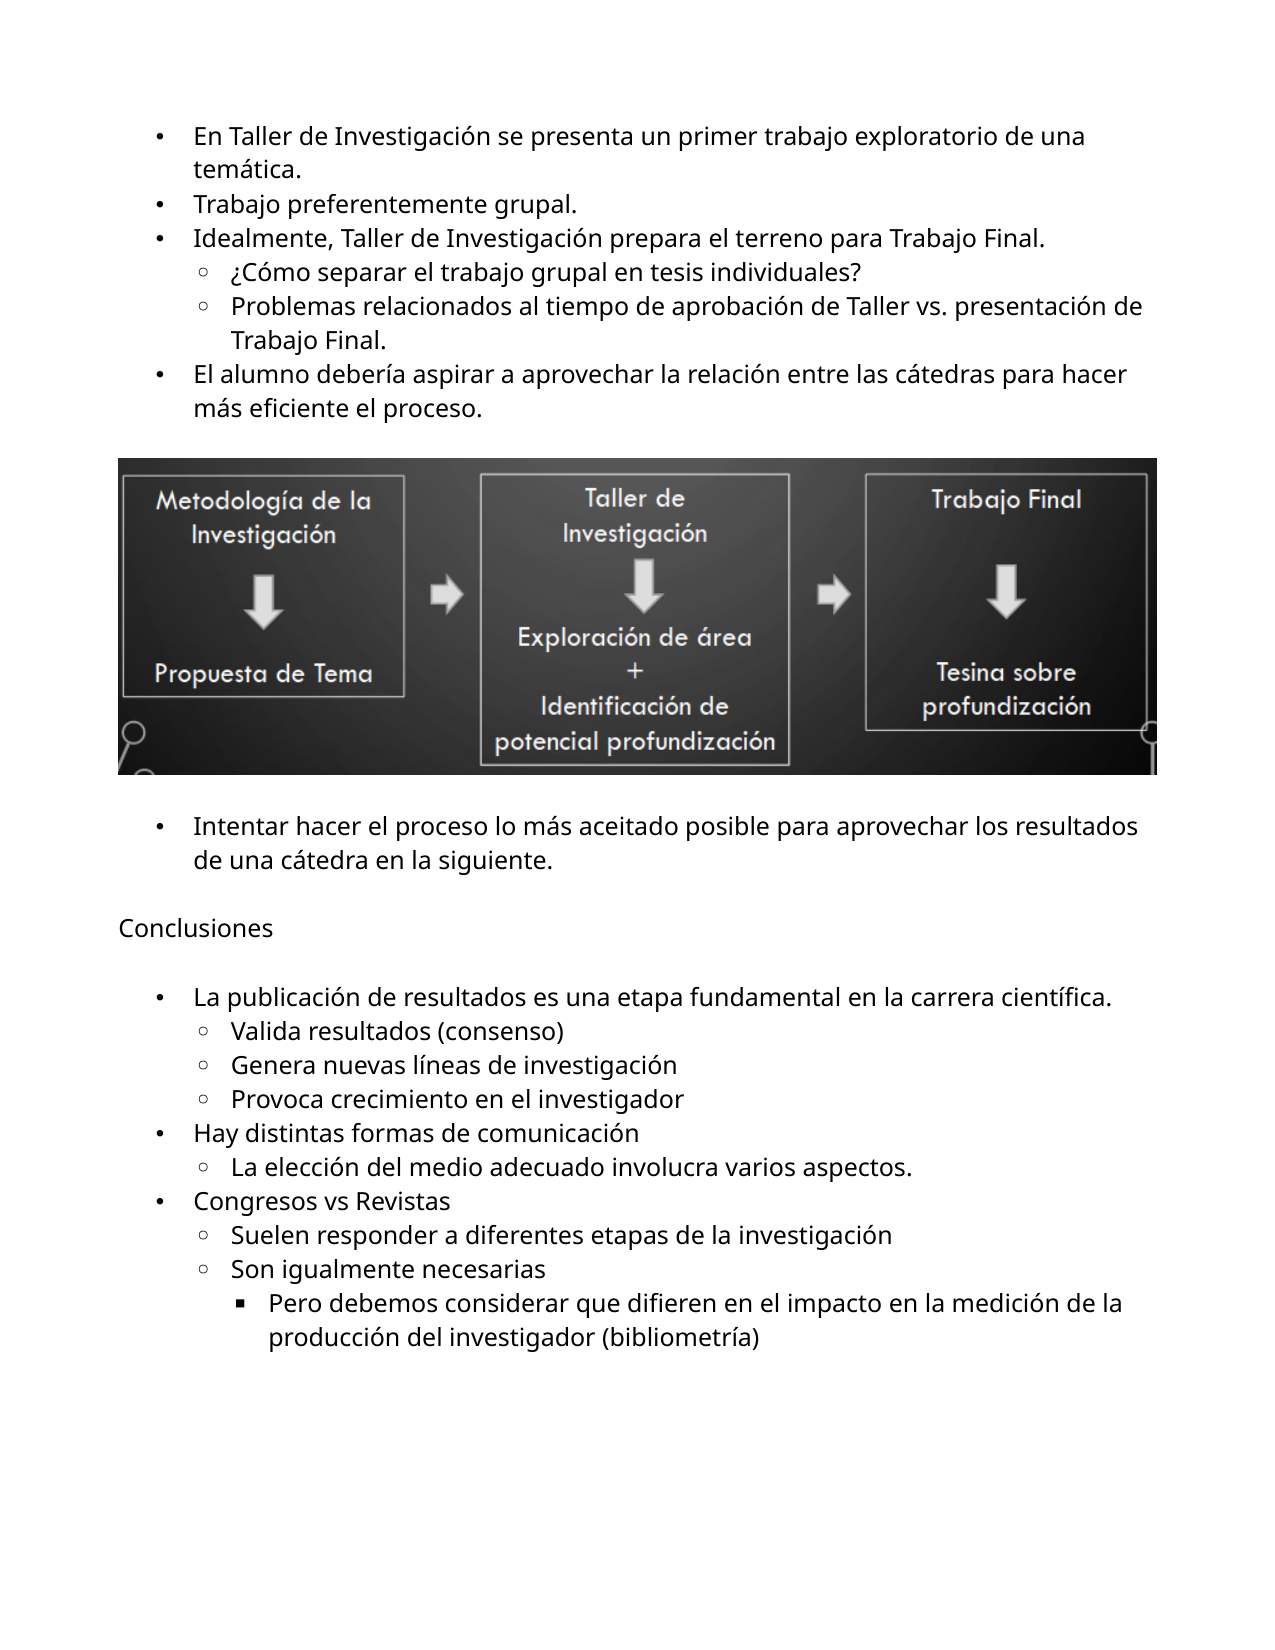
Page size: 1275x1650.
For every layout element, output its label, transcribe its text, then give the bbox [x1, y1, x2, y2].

list Genera nuevas líneas de investigación [193, 1047, 1157, 1081]
list La elección del medio adecuado involucra varios aspectos. [193, 1149, 1157, 1184]
list Congresos vs Revistas [156, 1184, 1157, 1218]
list Son igualmente necesarias [193, 1252, 1157, 1286]
picture [118, 458, 1157, 775]
list La publicación de resultados es una etapa fundamental en la carrera científica. [156, 979, 1157, 1013]
list Idealmente, Taller de Investigación prepara el terreno para Trabajo Final. [156, 220, 1157, 254]
list Suelen responder a diferentes etapas de la investigación [193, 1218, 1157, 1252]
list Pero debemos considerar que difieren en el impacto en la medición de la producción del investigador (bibliometría) [231, 1286, 1157, 1354]
list En Taller de Investigación se presenta un primer trabajo exploratorio de una temática. [156, 118, 1157, 186]
list Problemas relacionados al tiempo de aprobación de Taller vs. presentación de Trabajo Final. [193, 288, 1157, 357]
list El alumno debería aspirar a aprovechar la relación entre las cátedras para hacer más eficiente el proceso. [156, 357, 1157, 425]
list Hay distintas formas de comunicación [156, 1116, 1157, 1149]
text Conclusiones [118, 911, 1157, 945]
list Trabajo preferentemente grupal. [156, 186, 1157, 220]
list Provoca crecimiento en el investigador [193, 1081, 1157, 1116]
list Intentar hacer el proceso lo más aceitado posible para aprovechar los resultados de una cátedra en la siguiente. [156, 809, 1157, 877]
list ¿Cómo separar el trabajo grupal en tesis individuales? [193, 254, 1157, 288]
list Valida resultados (consenso) [193, 1013, 1157, 1047]
